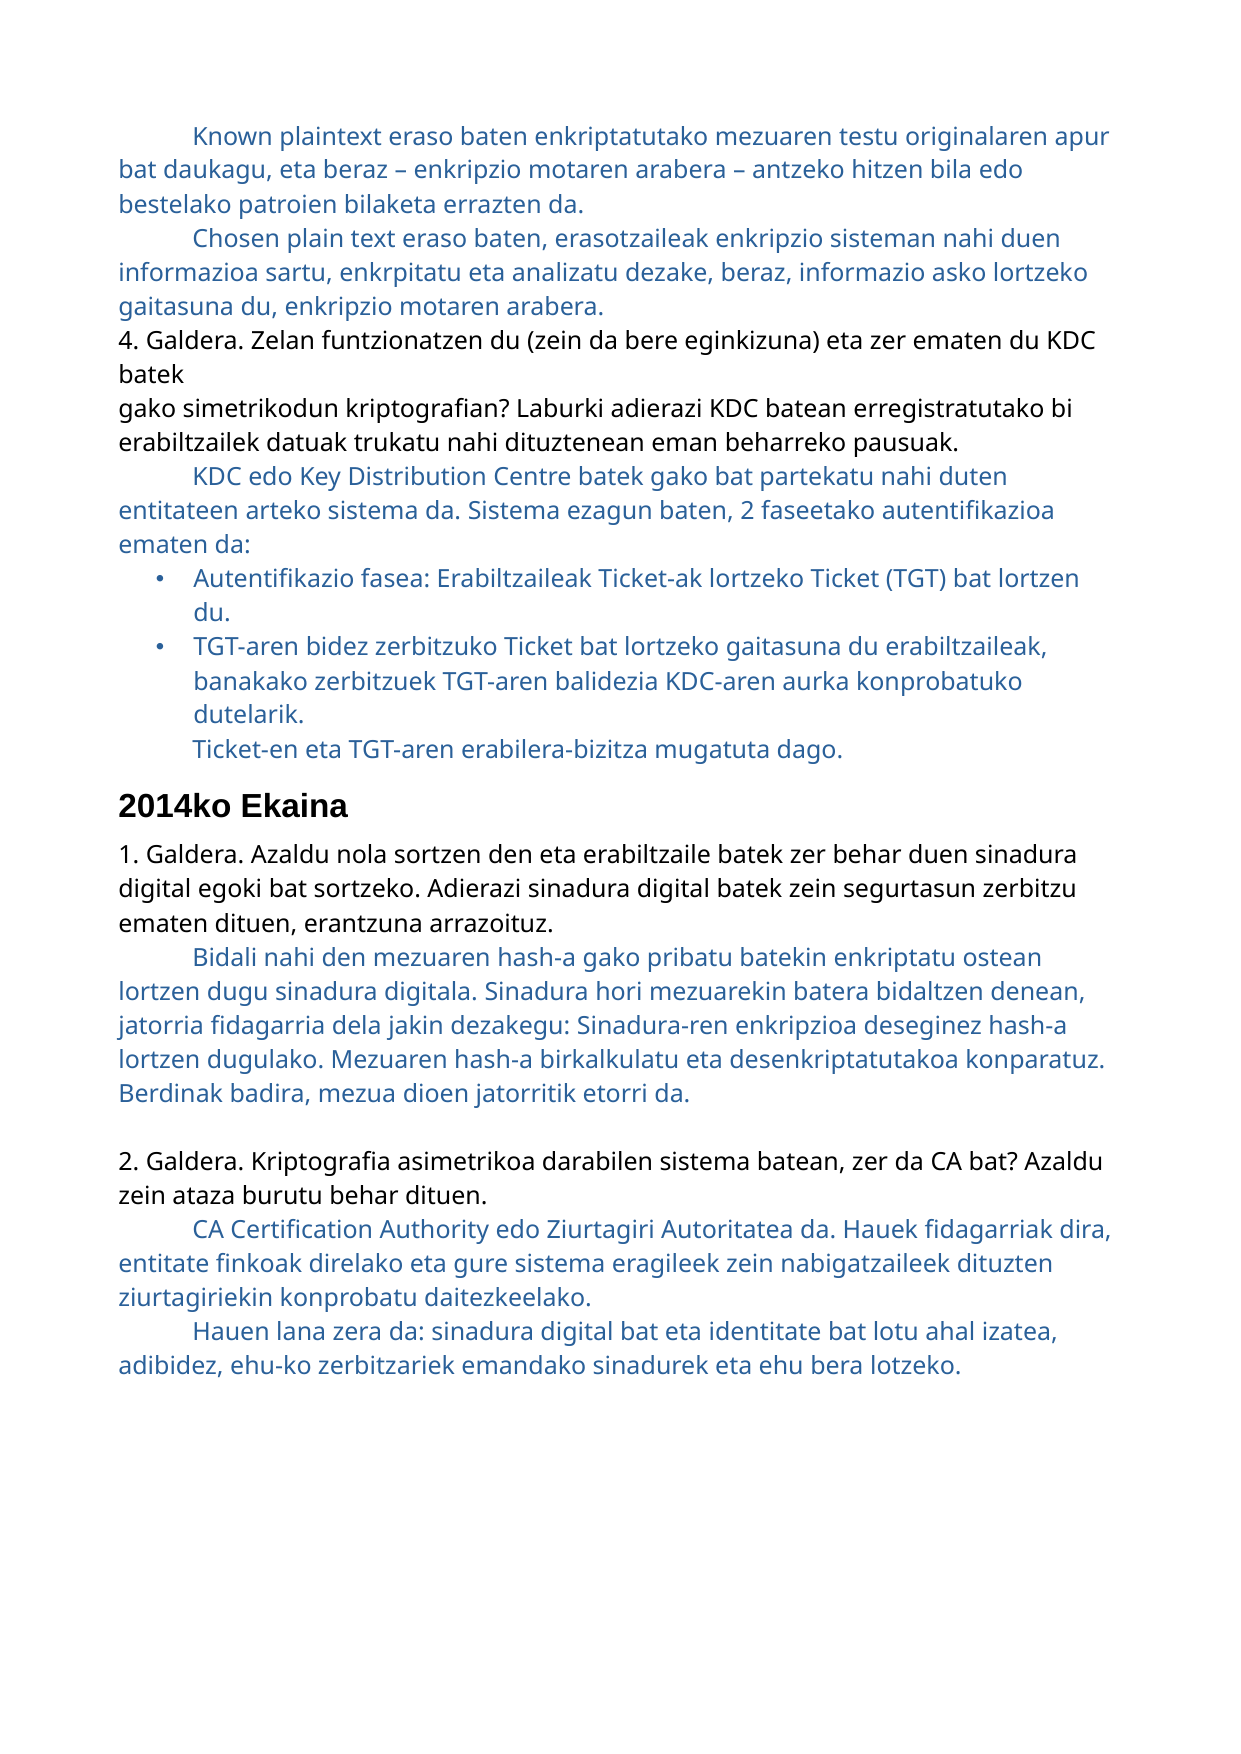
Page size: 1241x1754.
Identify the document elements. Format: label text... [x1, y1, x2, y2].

list TGT-aren bidez zerbitzuko Ticket bat lortzeko gaitasuna du erabiltzaileak, banakako zerbitzuek TGT-aren balidezia KDC-aren aurka konprobatuko dutelarik. [156, 629, 1122, 731]
text Known plaintext eraso baten enkriptatutako mezuaren testu originalaren apur bat daukagu, eta beraz – enkripzio motaren arabera – antzeko hitzen bila edo bestelako patroien bilaketa errazten da. [118, 118, 1122, 220]
text Ticket-en eta TGT-aren erabilera-bizitza mugatuta dago. [118, 731, 1122, 765]
text gako simetrikodun kriptografian? Laburki adierazi KDC batean erregistratutako bi [118, 391, 1122, 425]
text erabiltzailek datuak trukatu nahi dituztenean eman beharreko pausuak. [118, 425, 1122, 459]
text KDC edo Key Distribution Centre batek gako bat partekatu nahi duten entitateen arteko sistema da. Sistema ezagun baten, 2 faseetako autentifikazioa ematen da: [118, 459, 1122, 561]
text zein ataza burutu behar dituen. [118, 1178, 1122, 1212]
text 2. Galdera. Kriptografia asimetrikoa darabilen sistema batean, zer da CA bat? Azaldu [118, 1144, 1122, 1178]
text CA Certification Authority edo Ziurtagiri Autoritatea da. Hauek fidagarriak dira, entitate finkoak direlako eta gure sistema eragileek zein nabigatzaileek dituzten ziurtagiriekin konprobatu daitezkeelako. [118, 1212, 1122, 1314]
text 4. Galdera. Zelan funtzionatzen du (zein da bere eginkizuna) eta zer ematen du KDC batek [118, 322, 1122, 391]
subtitle 2014ko Ekaina [118, 786, 1122, 824]
text 1. Galdera. Azaldu nola sortzen den eta erabiltzaile batek zer behar duen sinadura digital egoki bat sortzeko. Adierazi sinadura digital batek zein segurtasun zerbitzu ematen dituen, erantzuna arrazoituz. [118, 837, 1122, 939]
text Hauen lana zera da: sinadura digital bat eta identitate bat lotu ahal izatea, adibidez, ehu-ko zerbitzariek emandako sinadurek eta ehu bera lotzeko. [118, 1314, 1122, 1382]
text Bidali nahi den mezuaren hash-a gako pribatu batekin enkriptatu ostean lortzen dugu sinadura digitala. Sinadura hori mezuarekin batera bidaltzen denean, jatorria fidagarria dela jakin dezakegu: Sinadura-ren enkripzioa deseginez hash-a lortzen dugulako. Mezuaren hash-a birkalkulatu eta desenkriptatutakoa konparatuz. Berdinak badira, mezua dioen jatorritik etorri da. [118, 939, 1122, 1109]
text Chosen plain text eraso baten, erasotzaileak enkripzio sisteman nahi duen informazioa sartu, enkrpitatu eta analizatu dezake, beraz, informazio asko lortzeko gaitasuna du, enkripzio motaren arabera. [118, 220, 1122, 322]
list Autentifikazio fasea: Erabiltzaileak Ticket-ak lortzeko Ticket (TGT) bat lortzen du. [156, 561, 1122, 629]
